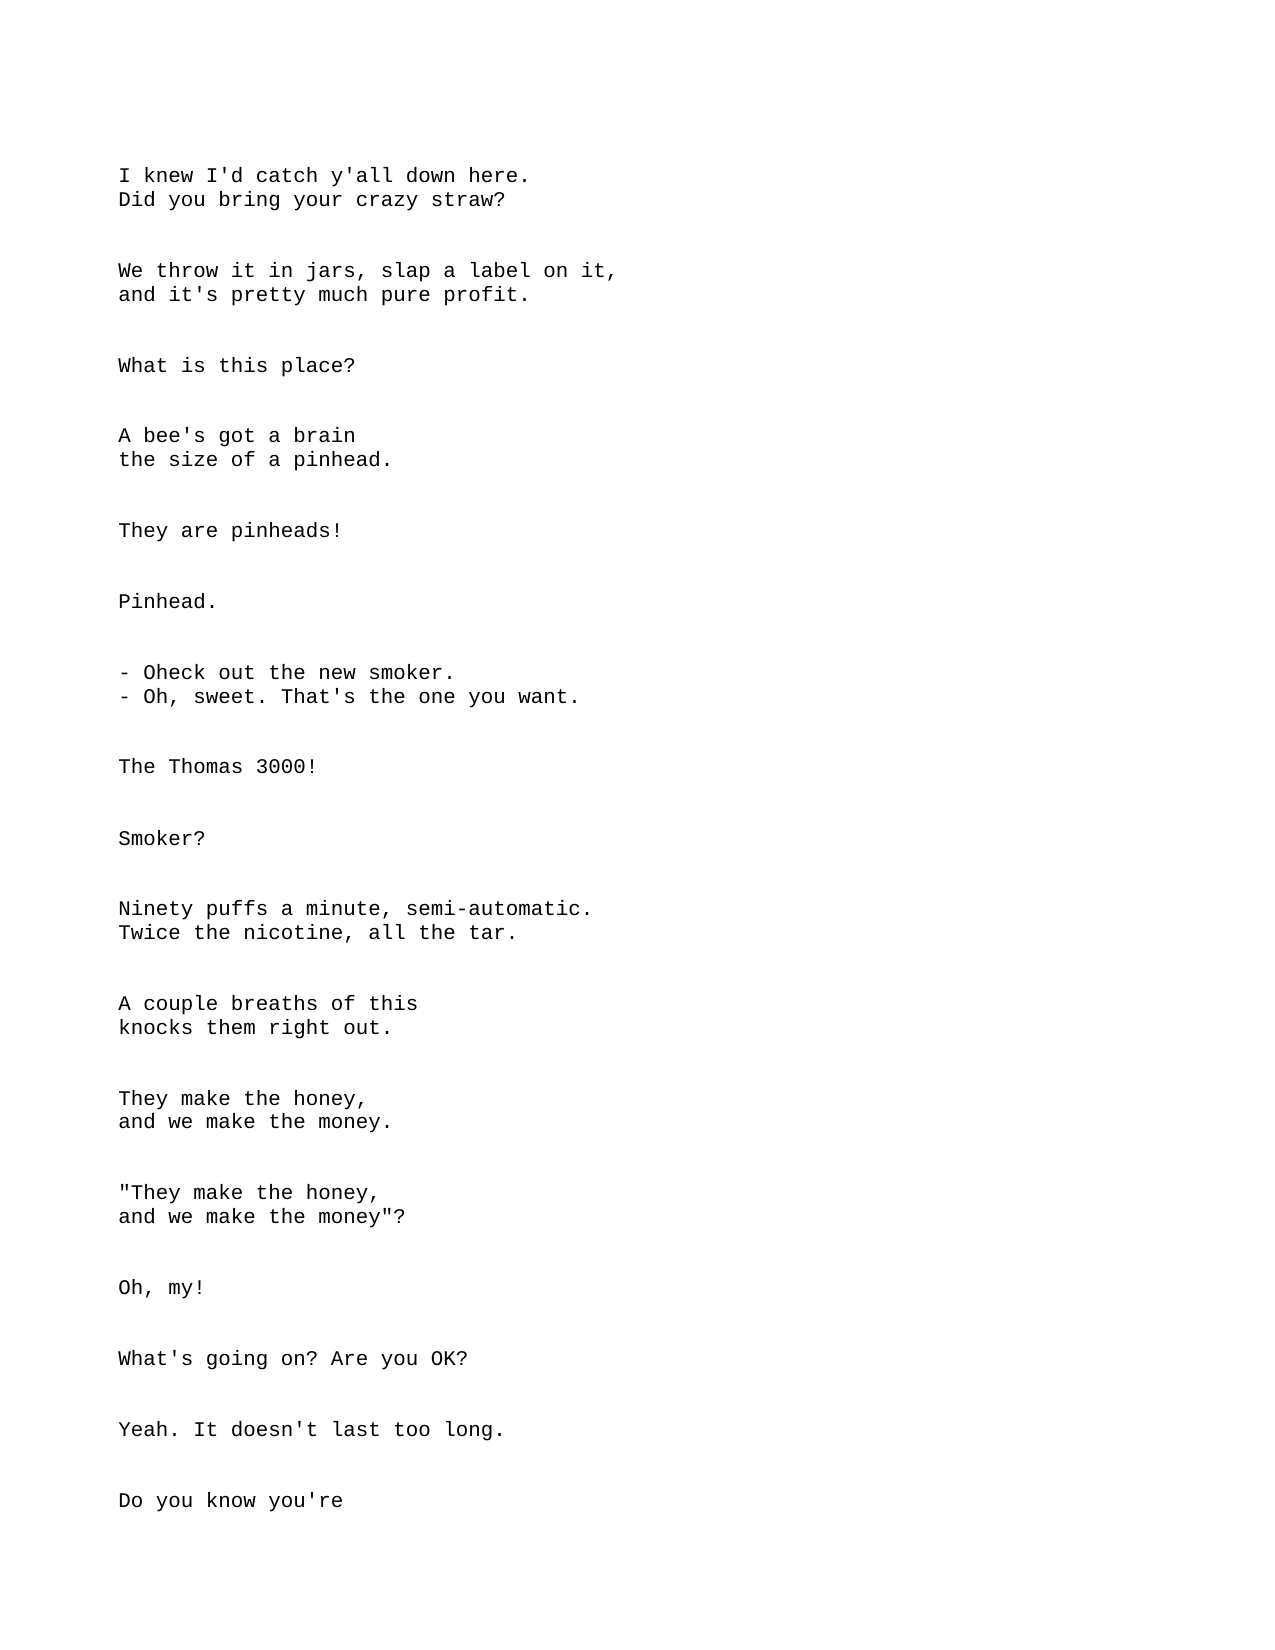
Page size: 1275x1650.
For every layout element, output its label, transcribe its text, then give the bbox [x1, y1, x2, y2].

text A couple breaths of this [118, 993, 1157, 1017]
text The Thomas 3000! [118, 757, 1157, 780]
text "They make the honey, [118, 1182, 1157, 1206]
text and we make the money. [118, 1111, 1157, 1135]
text and it's pretty much pure profit. [118, 284, 1157, 307]
text I knew I'd catch y'all down here. [118, 165, 1157, 189]
text Oh, my! [118, 1277, 1157, 1300]
text knocks them right out. [118, 1017, 1157, 1040]
text the size of a pinhead. [118, 449, 1157, 473]
text What is this place? [118, 354, 1157, 378]
text Did you bring your crazy straw? [118, 189, 1157, 213]
text Twice the nicotine, all the tar. [118, 922, 1157, 946]
text What's going on? Are you OK? [118, 1348, 1157, 1371]
text and we make the money"? [118, 1206, 1157, 1229]
text Ninety puffs a minute, semi-automatic. [118, 898, 1157, 922]
text They make the honey, [118, 1088, 1157, 1111]
text We throw it in jars, slap a label on it, [118, 260, 1157, 284]
text Yeah. It doesn't last too long. [118, 1419, 1157, 1442]
text A bee's got a brain [118, 426, 1157, 449]
text They are pinheads! [118, 520, 1157, 544]
text Smoker? [118, 827, 1157, 851]
text Do you know you're [118, 1489, 1157, 1513]
text Pinhead. [118, 591, 1157, 615]
text - Oheck out the new smoker. [118, 662, 1157, 686]
text - Oh, sweet. That's the one you want. [118, 686, 1157, 709]
